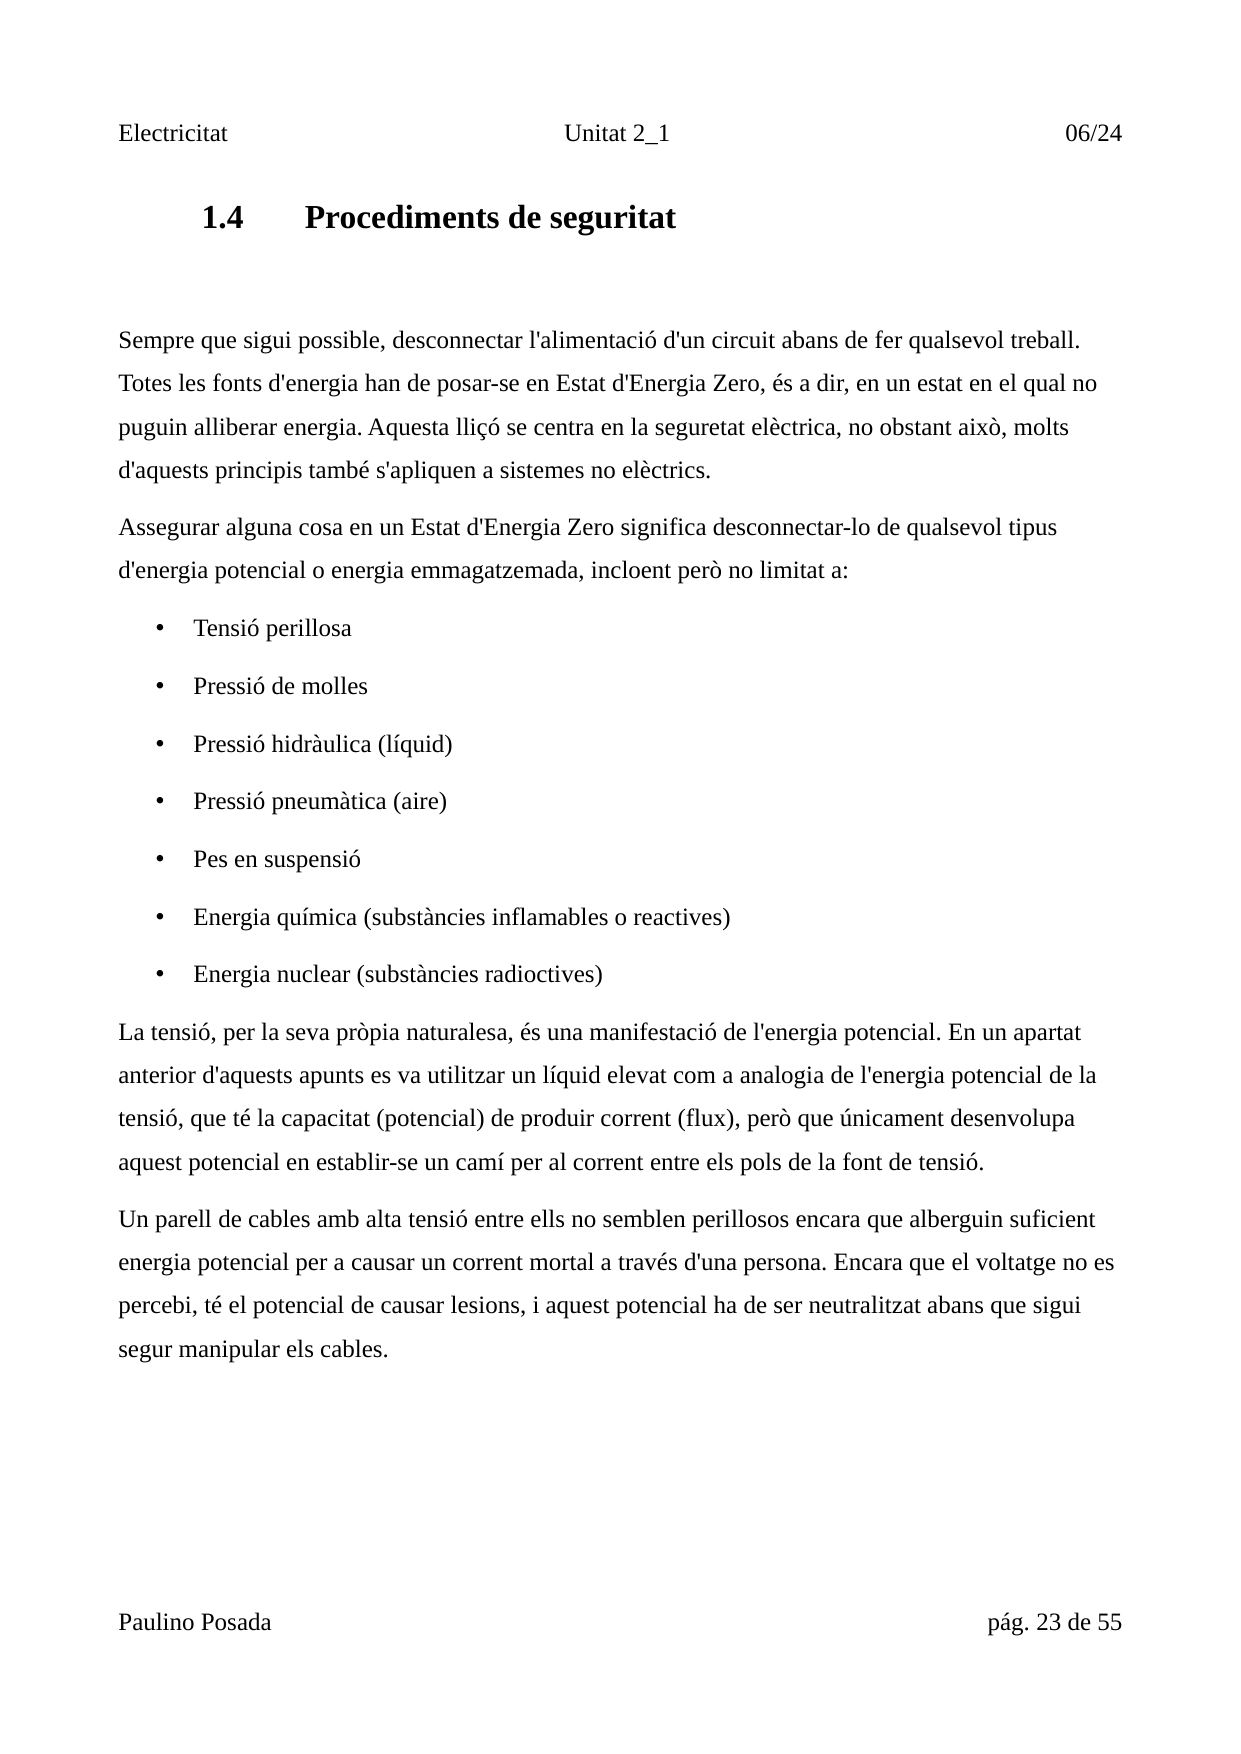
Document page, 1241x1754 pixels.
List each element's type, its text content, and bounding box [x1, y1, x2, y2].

list Pressió hidràulica (líquid) [156, 729, 1122, 757]
subtitle Procediments de seguritat [193, 197, 1122, 236]
list Tensió perillosa [156, 613, 1122, 642]
list Pressió de molles [156, 671, 1122, 700]
text Assegurar alguna cosa en un Estat d'Energia Zero significa desconnectar-lo de qualsevol tipus d'energia potencial o energia emmagatzemada, incloent però no limitat a: [118, 512, 1122, 584]
list Pes en suspensió [156, 844, 1122, 873]
list Energia nuclear (substàncies radioctives) [156, 959, 1122, 988]
list Pressió pneumàtica (aire) [156, 786, 1122, 815]
text La tensió, per la seva pròpia naturalesa, és una manifestació de l'energia potencial. En un apartat anterior d'aquests apunts es va utilitzar un líquid elevat com a analogia de l'energia potencial de la tensió, que té la capacitat (potencial) de produir corrent (flux), però que únicament desenvolupa aquest potencial en establir-se un camí per al corrent entre els pols de la font de tensió. [118, 1017, 1122, 1175]
text Un parell de cables amb alta tensió entre ells no semblen perillosos encara que alberguin suficient energia potencial per a causar un corrent mortal a través d'una persona. Encara que el voltatge no es percebi, té el potencial de causar lesions, i aquest potencial ha de ser neutralitzat abans que sigui segur manipular els cables. [118, 1204, 1122, 1362]
list Energia química (substàncies inflamables o reactives) [156, 902, 1122, 931]
text Sempre que sigui possible, desconnectar l'alimentació d'un circuit abans de fer qualsevol treball. Totes les fonts d'energia han de posar-se en Estat d'Energia Zero, és a dir, en un estat en el qual no puguin alliberar energia. Aquesta lliçó se centra en la seguretat elèctrica, no obstant això, molts d'aquests principis també s'apliquen a sistemes no elèctrics. [118, 325, 1122, 483]
